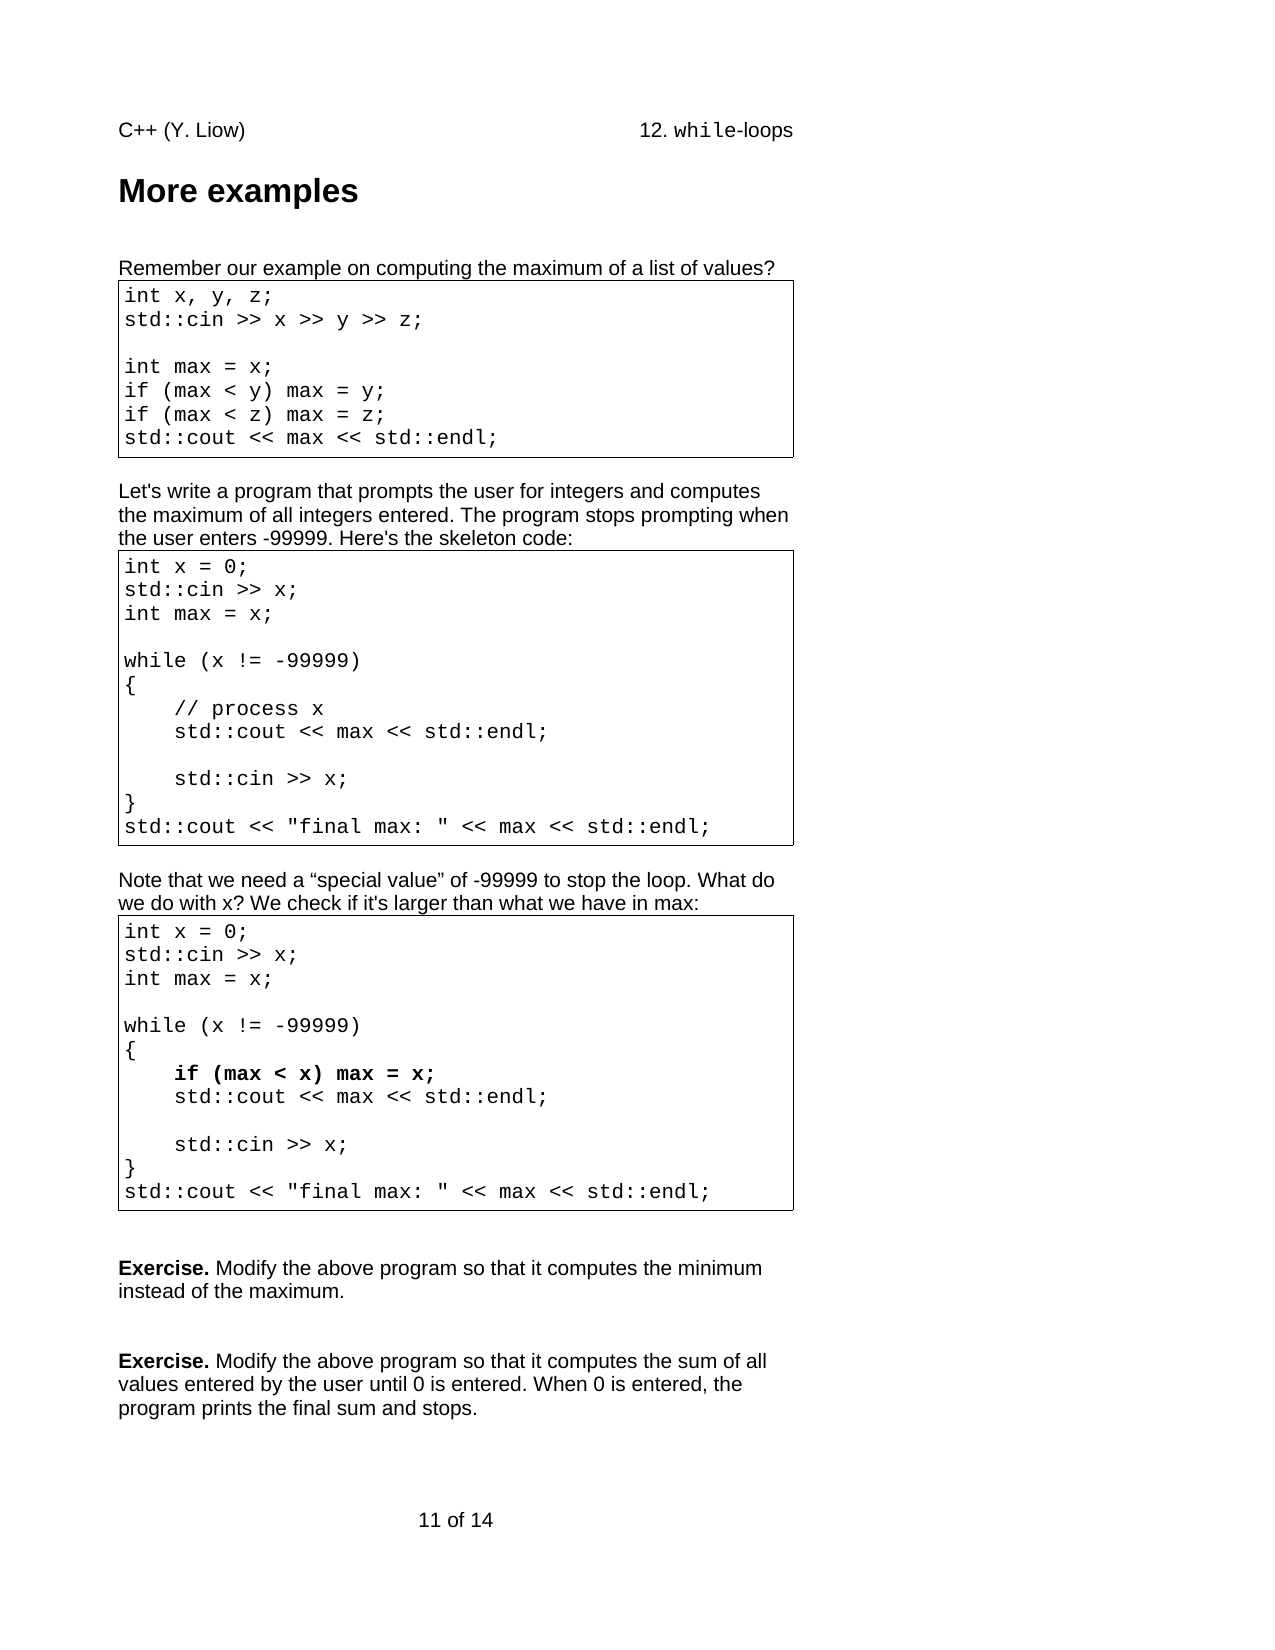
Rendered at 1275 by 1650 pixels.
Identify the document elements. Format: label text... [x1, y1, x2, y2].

table_header int x = 0; std::cin >> x; int max = x; while (x != -99999) { if (max < x) max = x; std::cout << max << std::endl; std::cin >> x; } std::cout << "final max: " << max << std::endl; [119, 916, 793, 1210]
text More examples [118, 173, 793, 210]
text Let's write a program that prompts the user for integers and computes the maximum of all integers entered. The program stops prompting when the user enters -99999. Here's the skeleton code: [118, 480, 793, 550]
table_header int x = 0; std::cin >> x; int max = x; while (x != -99999) { // process x std::cout << max << std::endl; std::cin >> x; } std::cout << "final max: " << max << std::endl; [119, 551, 793, 845]
text Exercise. Modify the above program so that it computes the sum of all values entered by the user until 0 is entered. When 0 is entered, the program prints the final sum and stops. [118, 1350, 793, 1419]
text Exercise. Modify the above program so that it computes the minimum instead of the maximum. [118, 1257, 793, 1303]
text Remember our example on computing the maximum of a list of values? [118, 256, 793, 280]
text Note that we need a “special value” of -99999 to stop the loop. What do we do with x? We check if it's larger than what we have in max: [118, 868, 793, 915]
table_header int x, y, z; std::cin >> x >> y >> z; int max = x; if (max < y) max = y; if (max < z) max = z; std::cout << max << std::endl; [119, 281, 793, 457]
